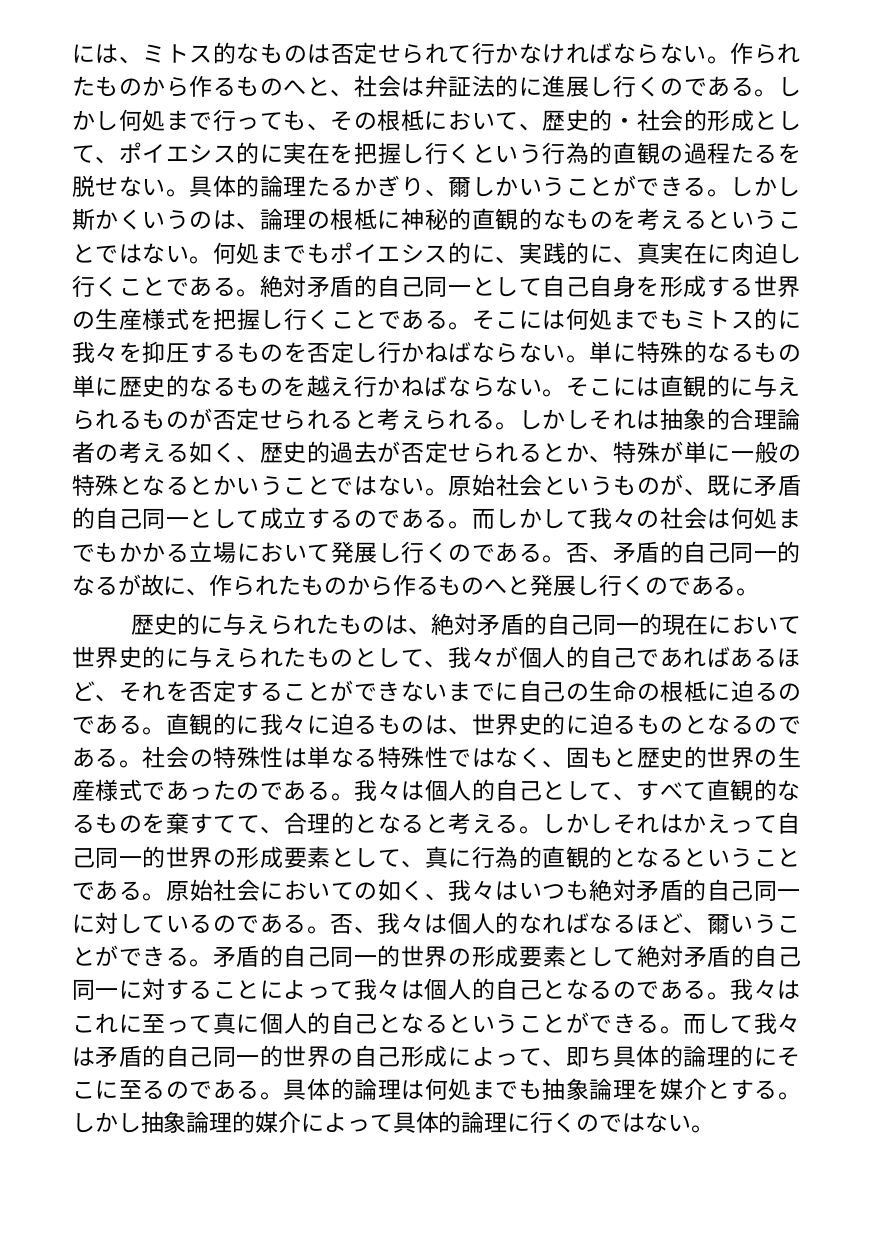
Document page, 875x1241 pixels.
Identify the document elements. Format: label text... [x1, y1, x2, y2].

text には、ミトス的なものは否定せられて行かなければならない。作られたものから作るものへと、社会は弁証法的に進展し行くのである。しかし何処まで行っても、その根柢において、歴史的・社会的形成として、ポイエシス的に実在を把握し行くという行為的直観の過程たるを脱せない。具体的論理たるかぎり、爾しかいうことができる。しかし斯かくいうのは、論理の根柢に神秘的直観的なものを考えるということではない。何処までもポイエシス的に、実践的に、真実在に肉迫し行くことである。絶対矛盾的自己同一として自己自身を形成する世界の生産様式を把握し行くことである。そこには何処までもミトス的に我々を抑圧するものを否定し行かねばならない。単に特殊的なるもの単に歴史的なるものを越え行かねばならない。そこには直観的に与えられるものが否定せられると考えられる。しかしそれは抽象的合理論者の考える如く、歴史的過去が否定せられるとか、特殊が単に一般の特殊となるとかいうことではない。原始社会というものが、既に矛盾的自己同一として成立するのである。而しかして我々の社会は何処までもかかる立場において発展し行くのである。否、矛盾的自己同一的なるが故に、作られたものから作るものへと発展し行くのである。 [72, 36, 802, 601]
text 歴史的に与えられたものは、絶対矛盾的自己同一的現在において世界史的に与えられたものとして、我々が個人的自己であればあるほど、それを否定することができないまでに自己の生命の根柢に迫るのである。直観的に我々に迫るものは、世界史的に迫るものとなるのである。社会の特殊性は単なる特殊性ではなく、固もと歴史的世界の生産様式であったのである。我々は個人的自己として、すべて直観的なるものを棄すてて、合理的となると考える。しかしそれはかえって自己同一的世界の形成要素として、真に行為的直観的となるということである。原始社会においての如く、我々はいつも絶対矛盾的自己同一に対しているのである。否、我々は個人的なればなるほど、爾いうことができる。矛盾的自己同一的世界の形成要素として絶対矛盾的自己同一に対することによって我々は個人的自己となるのである。我々はこれに至って真に個人的自己となるということができる。而して我々は矛盾的自己同一的世界の自己形成によって、即ち具体的論理的にそこに至るのである。具体的論理は何処までも抽象論理を媒介とする。しかし抽象論理的媒介によって具体的論理に行くのではない。 [72, 607, 802, 1138]
